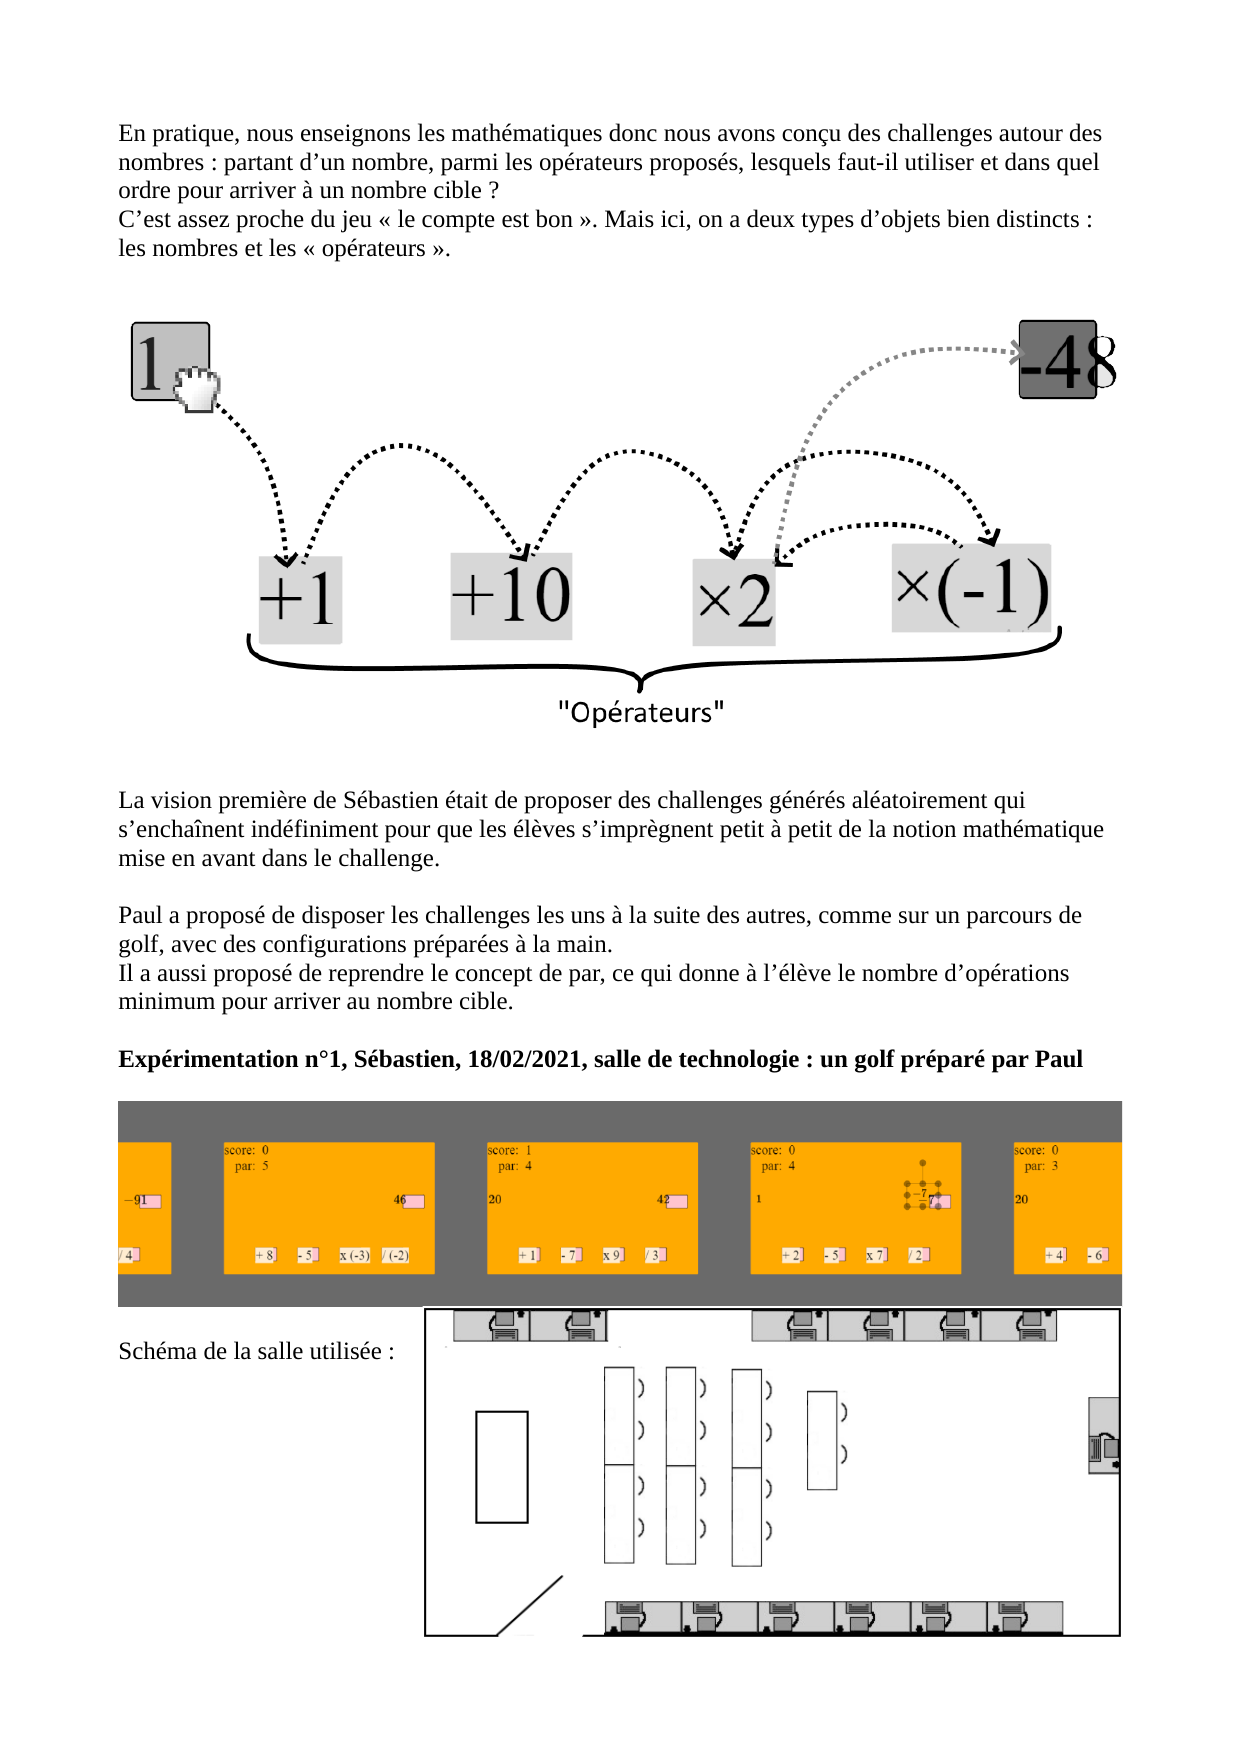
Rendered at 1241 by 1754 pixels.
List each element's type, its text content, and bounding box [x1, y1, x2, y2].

text Schéma de la salle utilisée : [118, 1336, 422, 1364]
text La vision première de Sébastien était de proposer des challenges générés aléatoirement qui s’enchaînent indéfiniment pour que les élèves s’imprègnent petit à petit de la notion mathématique mise en avant dans le challenge. [118, 785, 1122, 871]
text Expérimentation n°1, Sébastien, 18/02/2021, salle de technologie : un golf préparé par Paul [118, 1044, 1122, 1073]
picture [118, 1101, 1123, 1640]
text Paul a proposé de disposer les challenges les uns à la suite des autres, comme sur un parcours de golf, avec des configurations préparées à la main. Il a aussi proposé de reprendre le concept de par, ce qui donne à l’élève le nombre d’opérations minimum pour arriver au nombre cible. [118, 900, 1122, 1015]
text En pratique, nous enseignons les mathématiques donc nous avons conçu des challenges autour des nombres : partant d’un nombre, parmi les opérateurs proposés, lesquels faut-il utiliser et dans quel ordre pour arriver à un nombre cible ? C’est assez proche du jeu « le compte est bon ». Mais ici, on a deux types d’objets bien distincts : les nombres et les « opérateurs ». [118, 118, 1122, 262]
picture [118, 290, 1123, 757]
